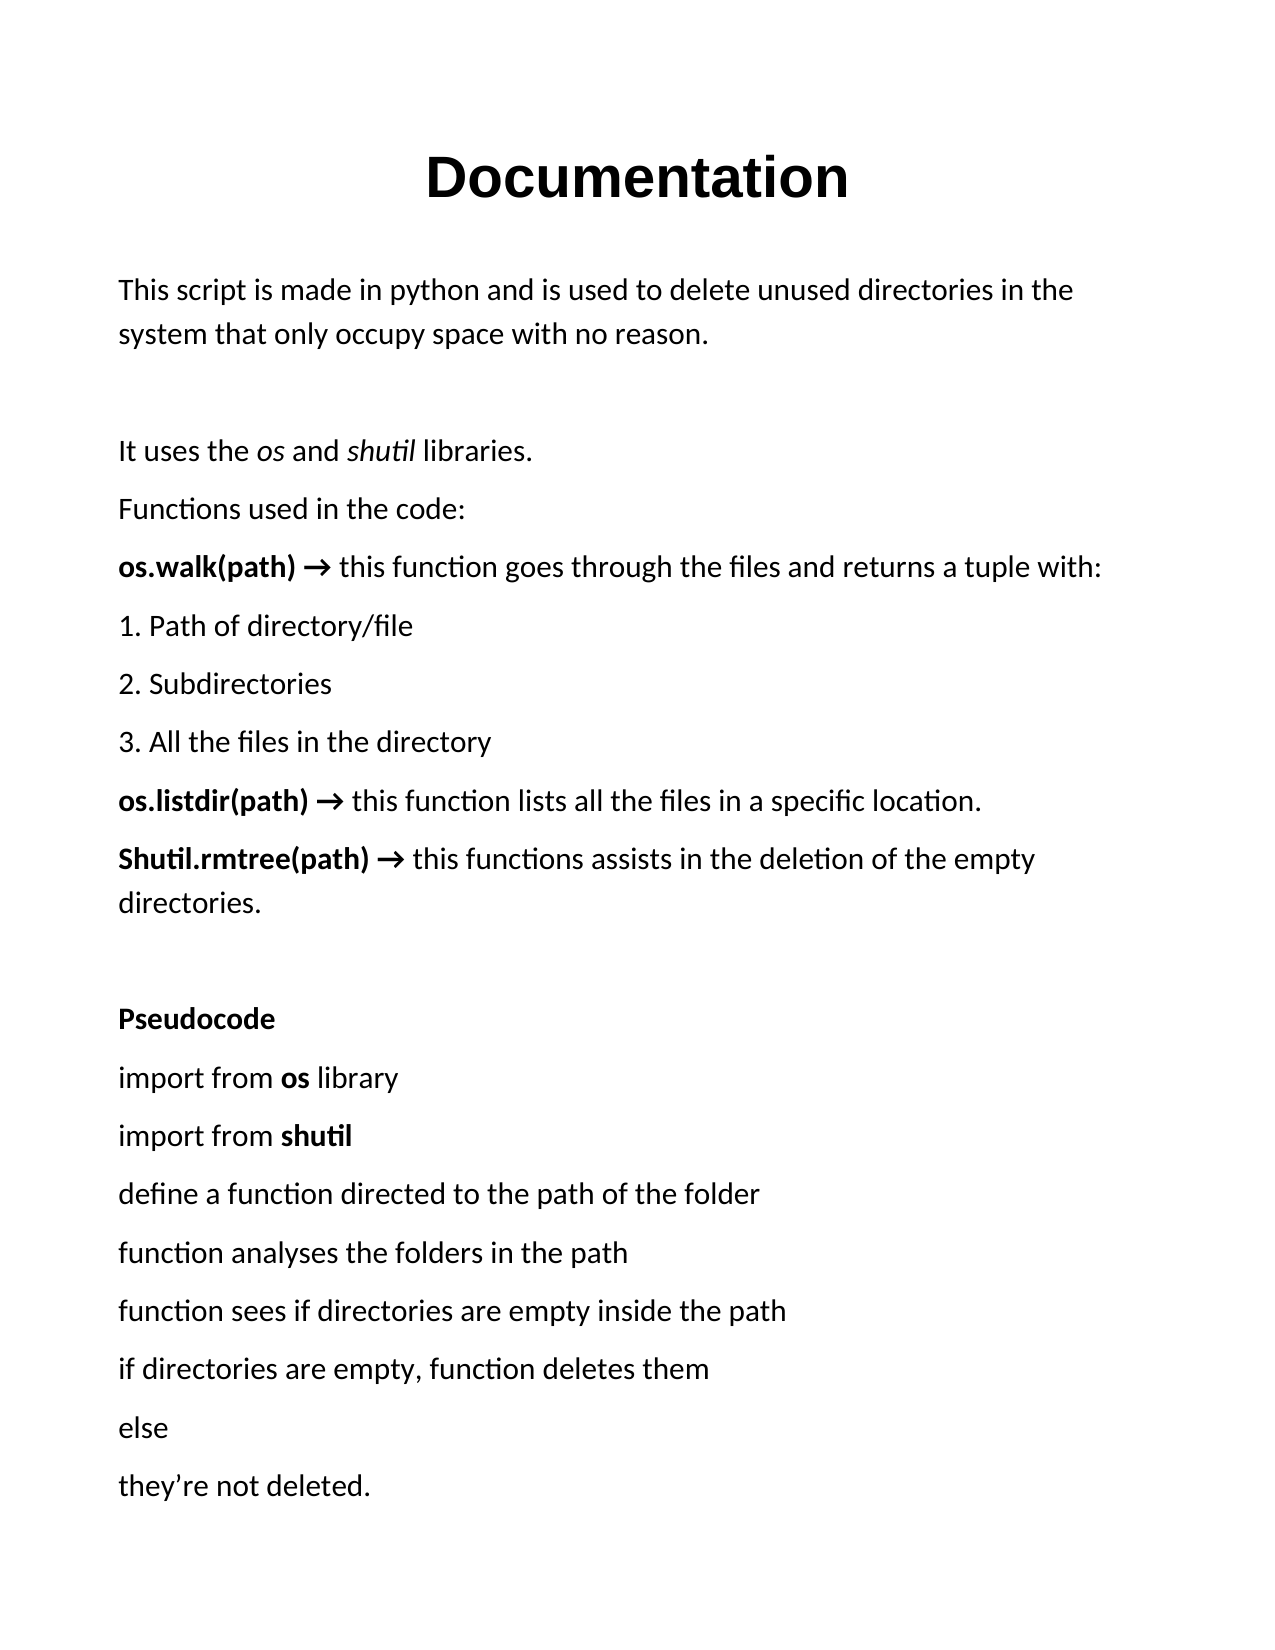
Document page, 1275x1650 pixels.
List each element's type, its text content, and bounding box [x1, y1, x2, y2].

title Documentation [118, 143, 1157, 210]
text Shutil.rmtree(path) → this functions assists in the deletion of the empty directories. [118, 839, 1157, 921]
text This script is made in python and is used to delete unused directories in the system that only occupy space with no reason. [118, 270, 1157, 352]
text Pseudocode [118, 999, 1157, 1038]
text 3. All the files in the directory [118, 722, 1157, 761]
text else [118, 1408, 1157, 1446]
text Functions used in the code: [118, 489, 1157, 527]
text function analyses the folders in the path [118, 1233, 1157, 1271]
text if directories are empty, function deletes them [118, 1349, 1157, 1388]
text 1. Path of directory/file [118, 606, 1157, 644]
text import from shutil [118, 1116, 1157, 1154]
text It uses the os and shutil libraries. [118, 431, 1157, 469]
text define a function directed to the path of the folder [118, 1174, 1157, 1213]
text import from os library [118, 1058, 1157, 1096]
text 2. Subdirectories [118, 664, 1157, 702]
text they’re not deleted. [118, 1466, 1157, 1504]
text os.walk(path) → this function goes through the files and returns a tuple with: [118, 547, 1157, 586]
text function sees if directories are empty inside the path [118, 1291, 1157, 1329]
text os.listdir(path) → this function lists all the files in a specific location. [118, 781, 1157, 819]
